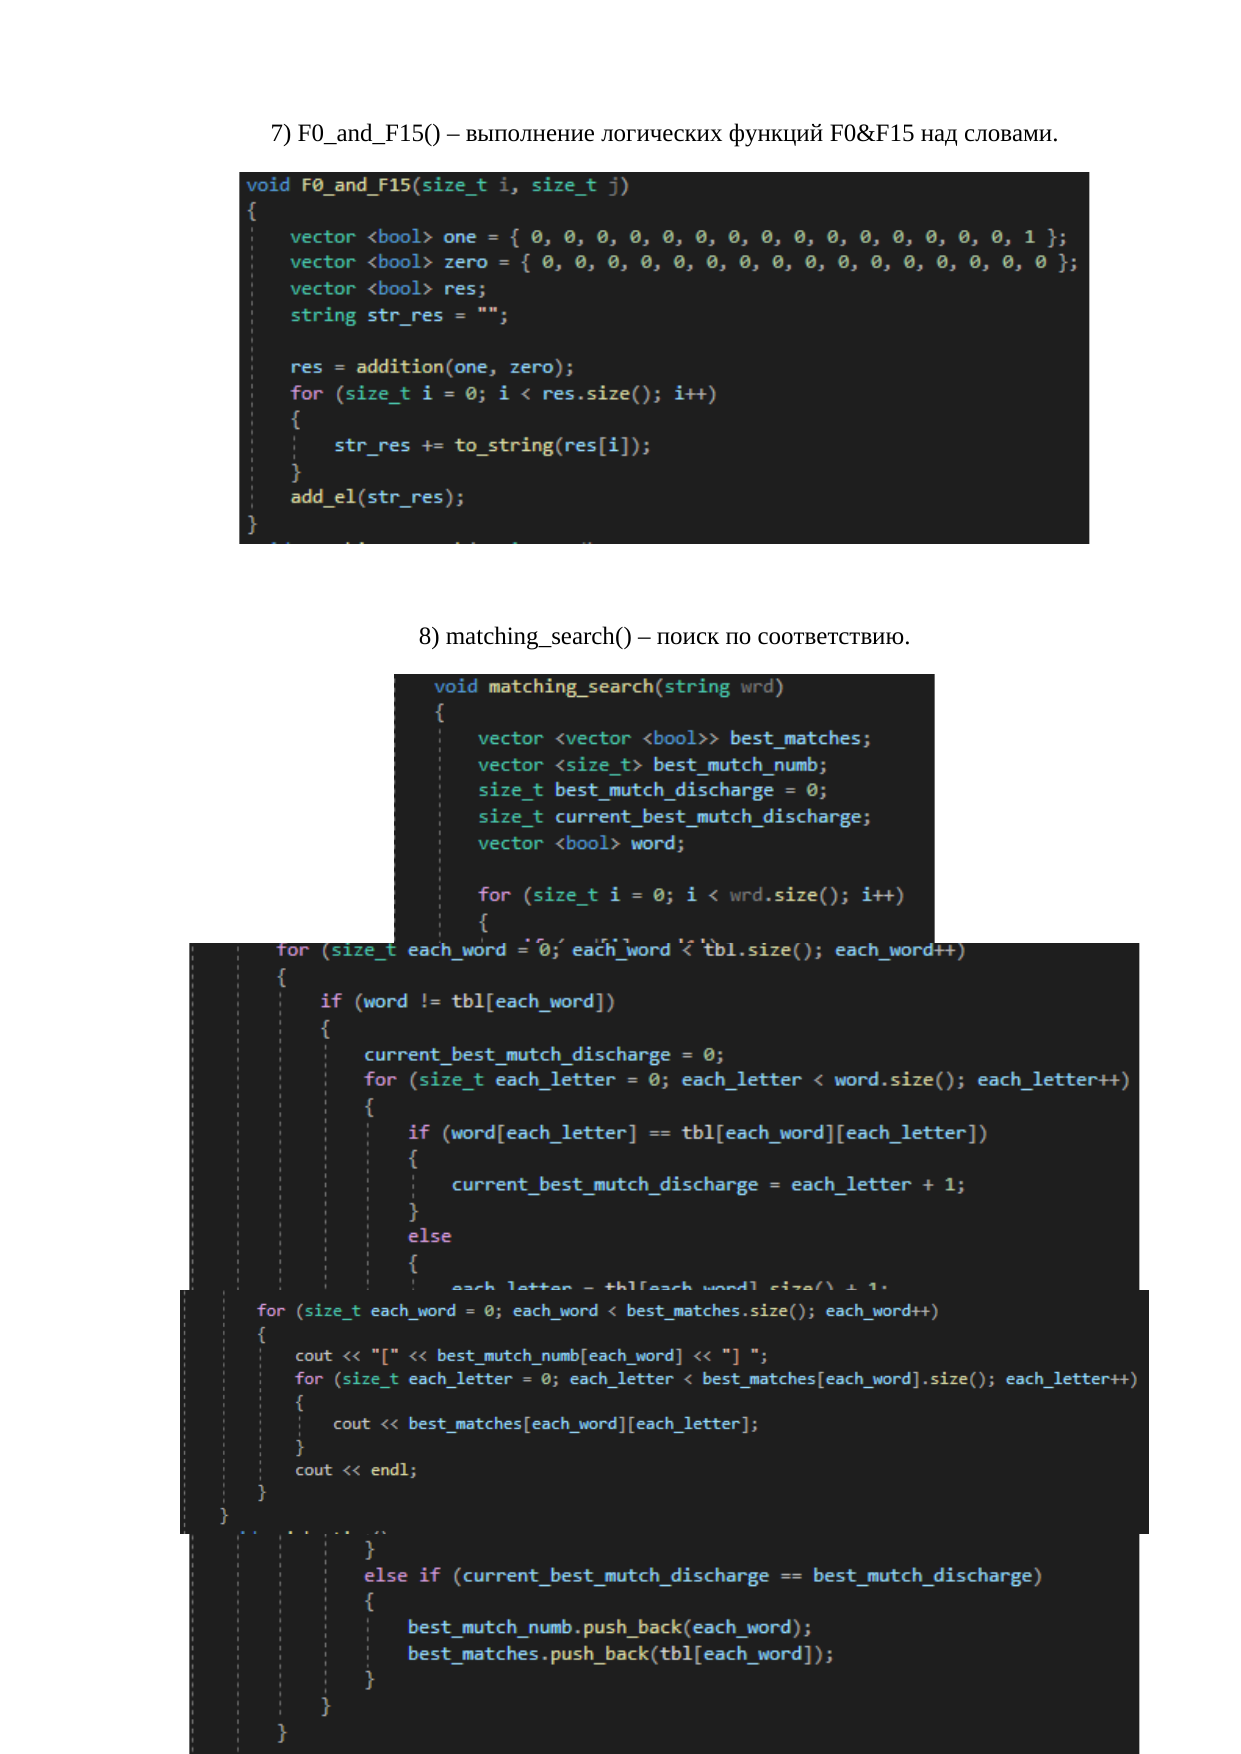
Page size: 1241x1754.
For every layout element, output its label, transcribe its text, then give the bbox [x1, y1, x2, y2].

text 7) F0_and_F15() – выполнение логических функций F0&F15 над словами. [177, 118, 1152, 147]
text 8) matching_search() – поиск по соответствию. [177, 621, 1152, 650]
